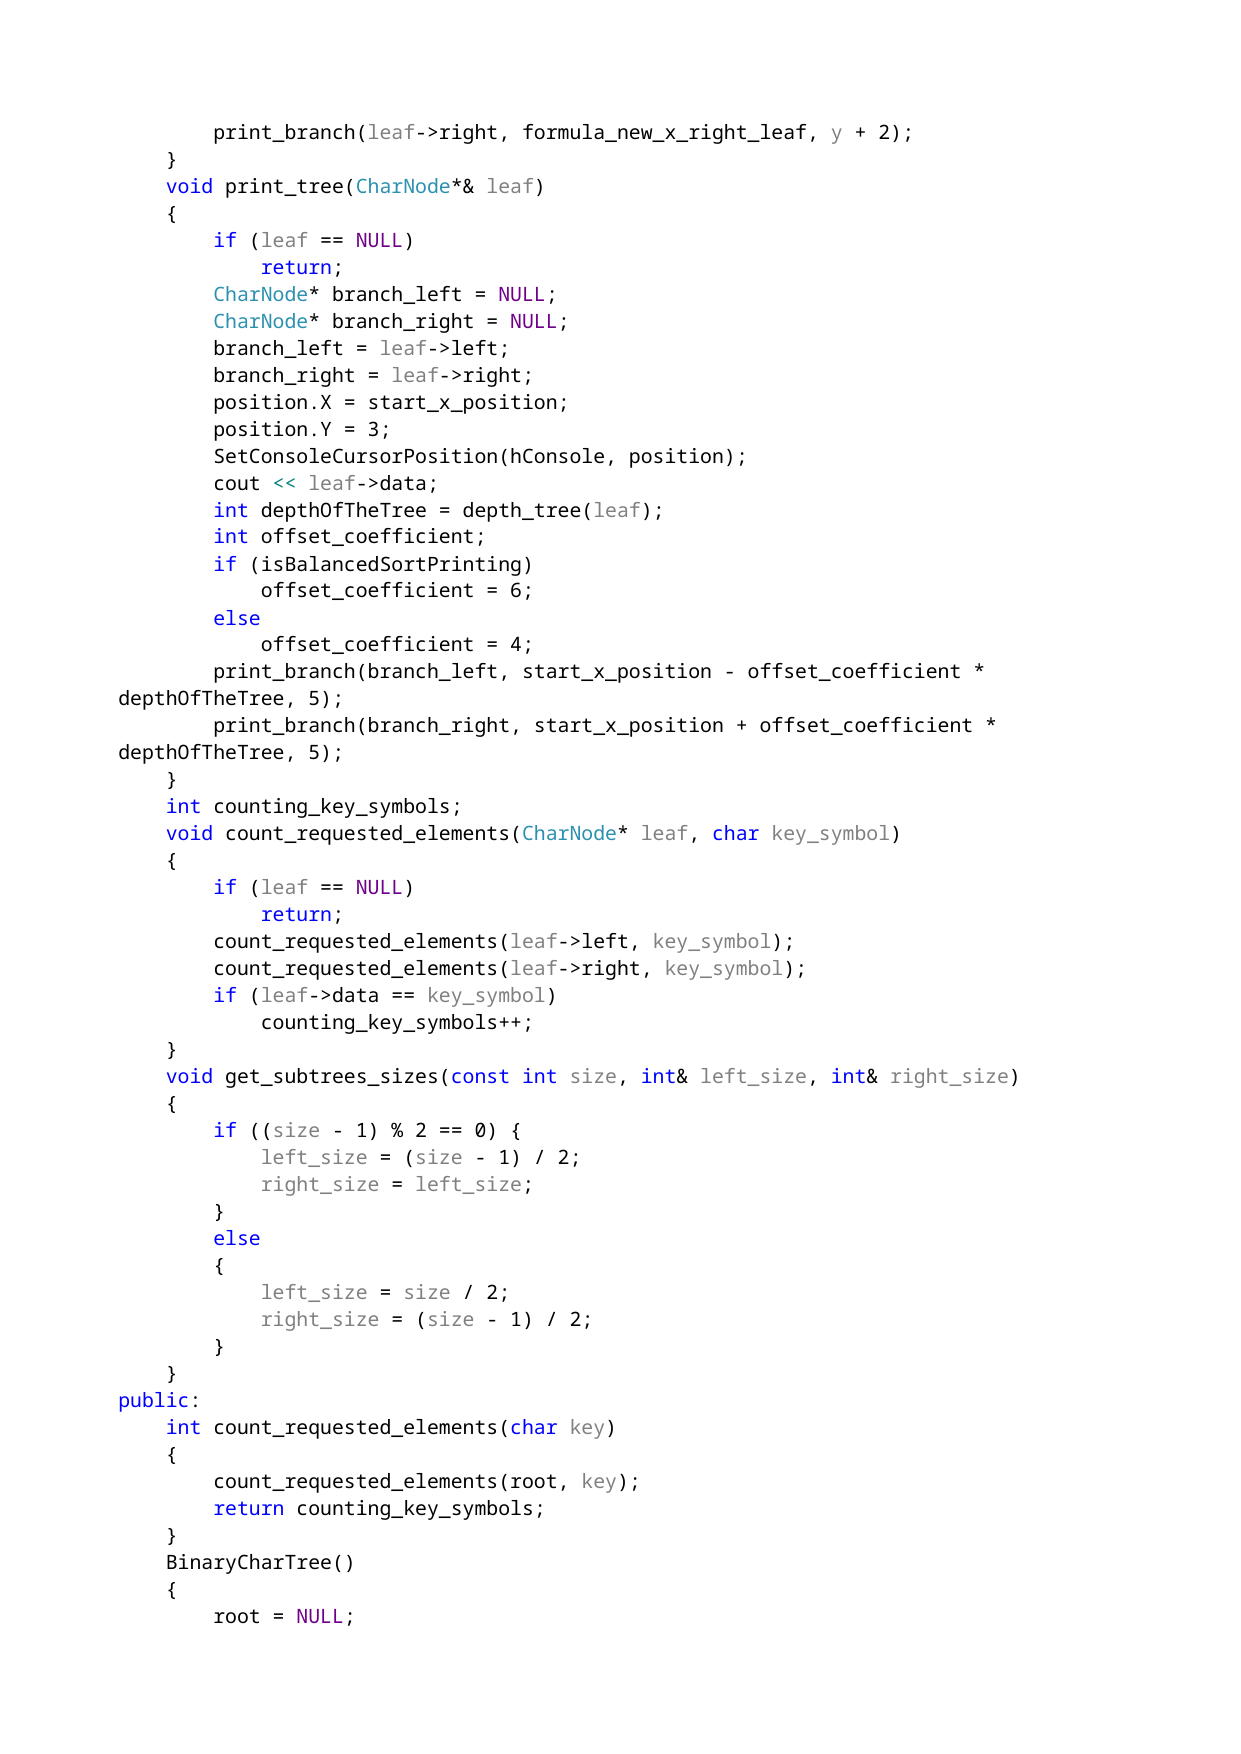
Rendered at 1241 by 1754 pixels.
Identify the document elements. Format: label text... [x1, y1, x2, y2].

text if (leaf->data == key_symbol) [118, 981, 1122, 1008]
text void get_subtrees_sizes(const int size, int& left_size, int& right_size) [118, 1062, 1122, 1089]
text cout << leaf->data; [118, 469, 1122, 496]
text print_branch(branch_right, start_x_position + offset_coefficient * depthOfTheTree, 5); [118, 712, 1122, 766]
text int count_requested_elements(char key) [118, 1413, 1122, 1440]
text return counting_key_symbols; [118, 1494, 1122, 1521]
text { [118, 1440, 1122, 1467]
text public: [118, 1386, 1122, 1413]
text { [118, 1251, 1122, 1278]
text count_requested_elements(leaf->left, key_symbol); [118, 927, 1122, 954]
text if (isBalancedSortPrinting) [118, 550, 1122, 577]
text } [118, 1359, 1122, 1386]
text right_size = left_size; [118, 1170, 1122, 1197]
text { [118, 1089, 1122, 1116]
text } [118, 1035, 1122, 1062]
text } [118, 766, 1122, 793]
text print_branch(branch_left, start_x_position - offset_coefficient * depthOfTheTree, 5); [118, 658, 1122, 712]
text left_size = (size - 1) / 2; [118, 1143, 1122, 1170]
text { [118, 847, 1122, 873]
text } [118, 1521, 1122, 1548]
text return; [118, 901, 1122, 927]
text CharNode* branch_right = NULL; [118, 307, 1122, 334]
text counting_key_symbols++; [118, 1008, 1122, 1035]
text if (leaf == NULL) [118, 873, 1122, 901]
text { [118, 1575, 1122, 1602]
text int depthOfTheTree = depth_tree(leaf); [118, 496, 1122, 523]
text CharNode* branch_left = NULL; [118, 280, 1122, 307]
text } [118, 1332, 1122, 1359]
text count_requested_elements(root, key); [118, 1467, 1122, 1494]
text offset_coefficient = 6; [118, 577, 1122, 604]
text root = NULL; [118, 1602, 1122, 1629]
text else [118, 1224, 1122, 1251]
text count_requested_elements(leaf->right, key_symbol); [118, 954, 1122, 981]
text left_size = size / 2; [118, 1278, 1122, 1305]
text position.Y = 3; [118, 415, 1122, 442]
text branch_right = leaf->right; [118, 361, 1122, 388]
text right_size = (size - 1) / 2; [118, 1305, 1122, 1332]
text { [118, 199, 1122, 226]
text } [118, 1197, 1122, 1224]
text SetConsoleCursorPosition(hConsole, position); [118, 442, 1122, 469]
text branch_left = leaf->left; [118, 334, 1122, 361]
text int counting_key_symbols; [118, 793, 1122, 819]
text else [118, 604, 1122, 631]
text print_branch(leaf->right, formula_new_x_right_leaf, y + 2); [118, 118, 1122, 145]
text void count_requested_elements(CharNode* leaf, char key_symbol) [118, 819, 1122, 847]
text return; [118, 253, 1122, 280]
text BinaryCharTree() [118, 1548, 1122, 1575]
text } [118, 145, 1122, 172]
text offset_coefficient = 4; [118, 631, 1122, 658]
text if ((size - 1) % 2 == 0) { [118, 1116, 1122, 1143]
text int offset_coefficient; [118, 523, 1122, 550]
text position.X = start_x_position; [118, 388, 1122, 415]
text if (leaf == NULL) [118, 226, 1122, 253]
text void print_tree(CharNode*& leaf) [118, 172, 1122, 199]
